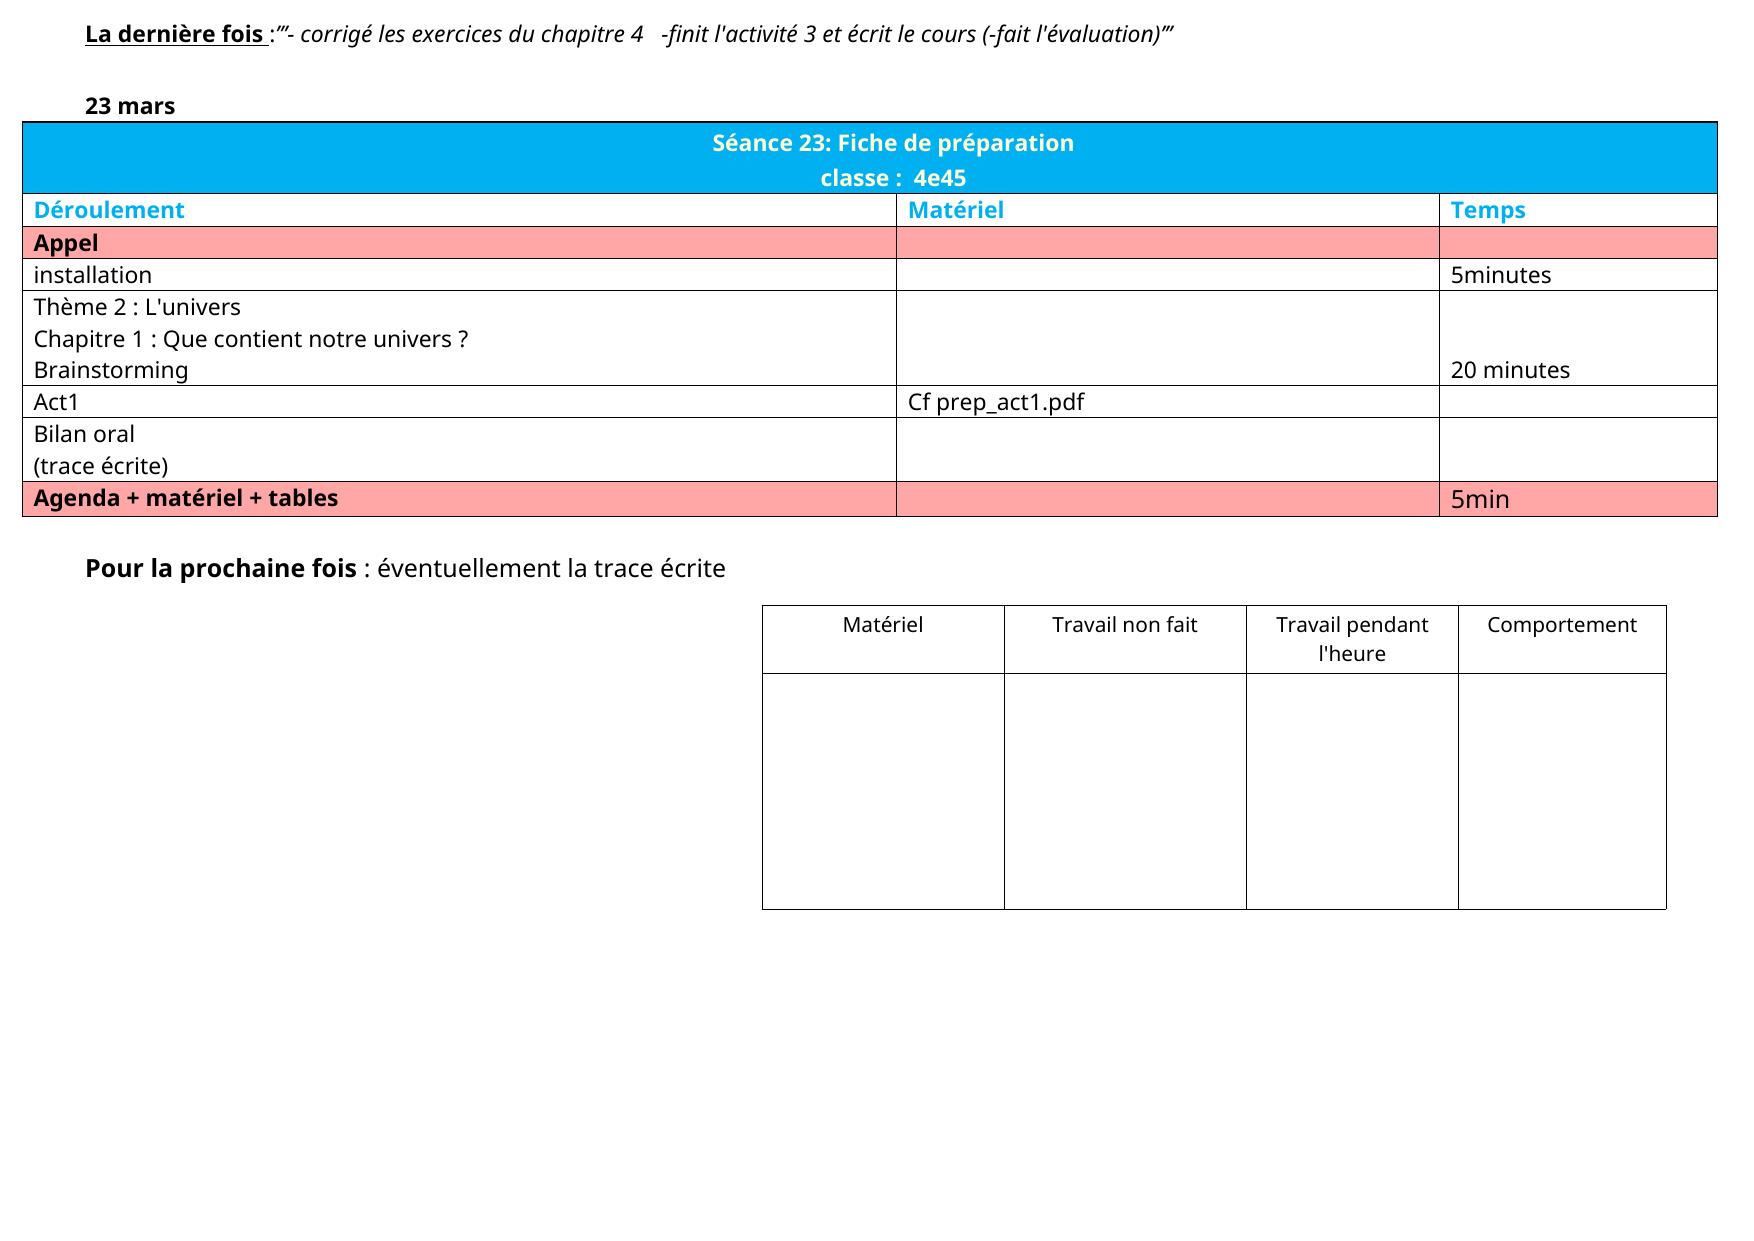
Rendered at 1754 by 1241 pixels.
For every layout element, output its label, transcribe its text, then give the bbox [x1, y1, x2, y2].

table_cell Bilan oral (trace écrite) [23, 418, 896, 481]
table_cell [897, 482, 1439, 516]
table_header Comportement [1459, 606, 1666, 673]
table_cell [897, 291, 1439, 385]
table_cell 5min [1440, 482, 1717, 516]
table_cell Cf prep_act1.pdf [897, 386, 1439, 417]
table_header Matériel [763, 606, 1004, 673]
table_cell [897, 227, 1439, 258]
table_cell Agenda + matériel + tables [23, 482, 896, 516]
text Pour la prochaine fois : éventuellement la trace écrite [85, 551, 1745, 585]
table_cell [1440, 386, 1717, 417]
table_cell installation [23, 259, 896, 290]
table_header Travail non fait [1005, 606, 1246, 673]
table_cell 5minutes [1440, 259, 1717, 290]
table_cell Déroulement [23, 194, 896, 226]
table_cell Matériel [897, 194, 1439, 226]
text 23 mars [85, 90, 1754, 121]
table_cell [897, 418, 1439, 481]
table_cell Thème 2 : L'univers Chapitre 1 : Que contient notre univers ? Brainstorming [23, 291, 896, 385]
table_header Travail pendant l'heure [1247, 606, 1458, 673]
table_cell Temps [1440, 194, 1717, 226]
table_cell [1440, 418, 1717, 481]
table_header Séance 23: Fiche de préparation classe : 4e45 [23, 123, 1717, 193]
table_cell [1005, 674, 1246, 908]
table_cell [1459, 674, 1666, 908]
text La dernière fois :’’’- corrigé les exercices du chapitre 4 -finit l'activité 3 et écrit le cours (-fait l'évaluation)’’’ [85, 18, 1745, 49]
table_cell Appel [23, 227, 896, 258]
table_cell Act1 [23, 386, 896, 417]
table_cell [763, 674, 1004, 908]
table_cell [1440, 227, 1717, 258]
table_cell 20 minutes [1440, 291, 1717, 385]
table_cell [1247, 674, 1458, 908]
table_cell [897, 259, 1439, 290]
